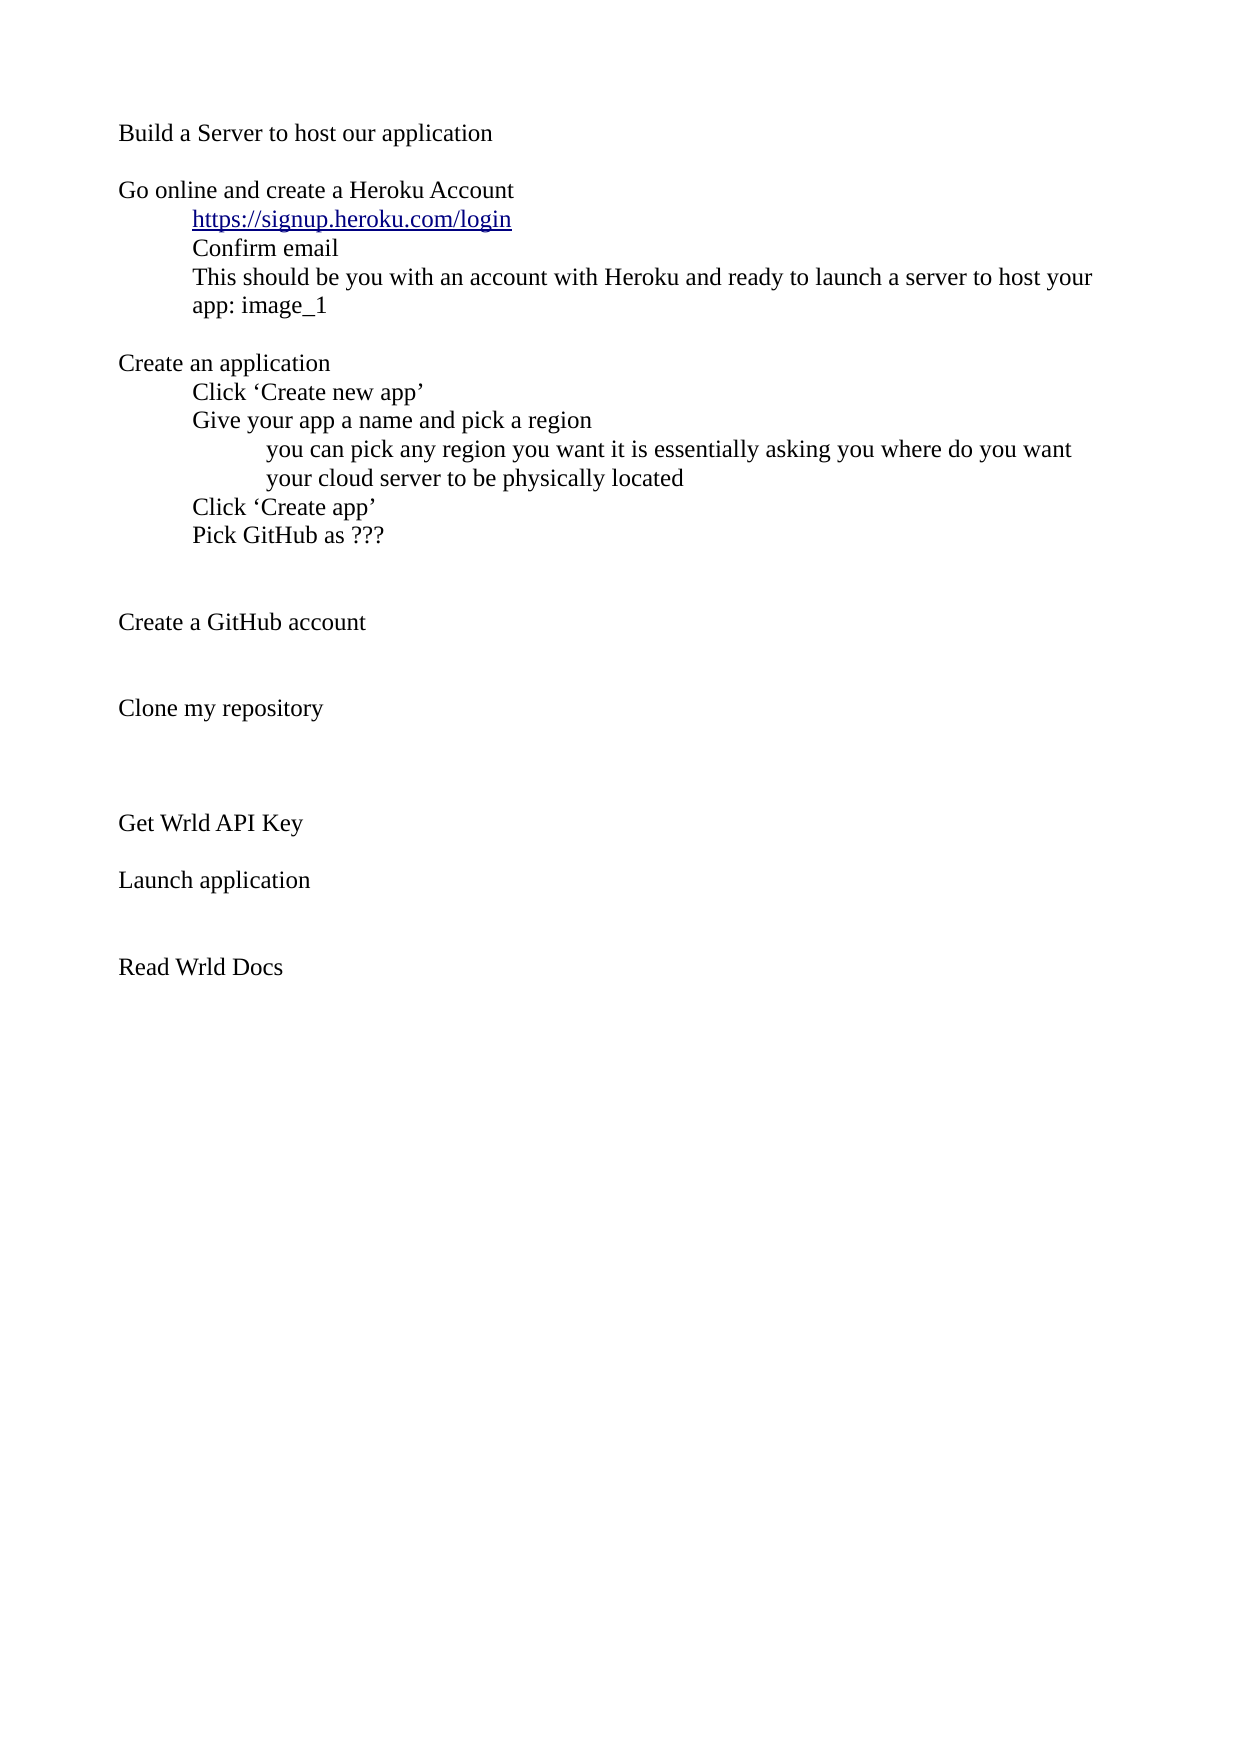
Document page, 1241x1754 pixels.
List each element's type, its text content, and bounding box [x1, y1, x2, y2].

text Read Wrld Docs [118, 952, 1122, 981]
text Click ‘Create app’ [118, 492, 1122, 521]
text Clone my repository [118, 693, 1122, 722]
text https://signup.heroku.com/login [118, 204, 1122, 233]
text Give your app a name and pick a region [118, 406, 1122, 434]
text Get Wrld API Key [118, 808, 1122, 837]
text Go online and create a Heroku Account [118, 176, 1122, 204]
text you can pick any region you want it is essentially asking you where do you want your cloud server to be physically located [118, 434, 1122, 492]
text Pick GitHub as ??? [118, 521, 1122, 549]
text Create a GitHub account [118, 607, 1122, 636]
text This should be you with an account with Heroku and ready to launch a server to host your app: image_1 [118, 262, 1122, 319]
text Launch application [118, 866, 1122, 894]
text Confirm email [118, 233, 1122, 262]
text Build a Server to host our application [118, 118, 1122, 147]
text Click ‘Create new app’ [118, 377, 1122, 406]
text Create an application [118, 348, 1122, 377]
